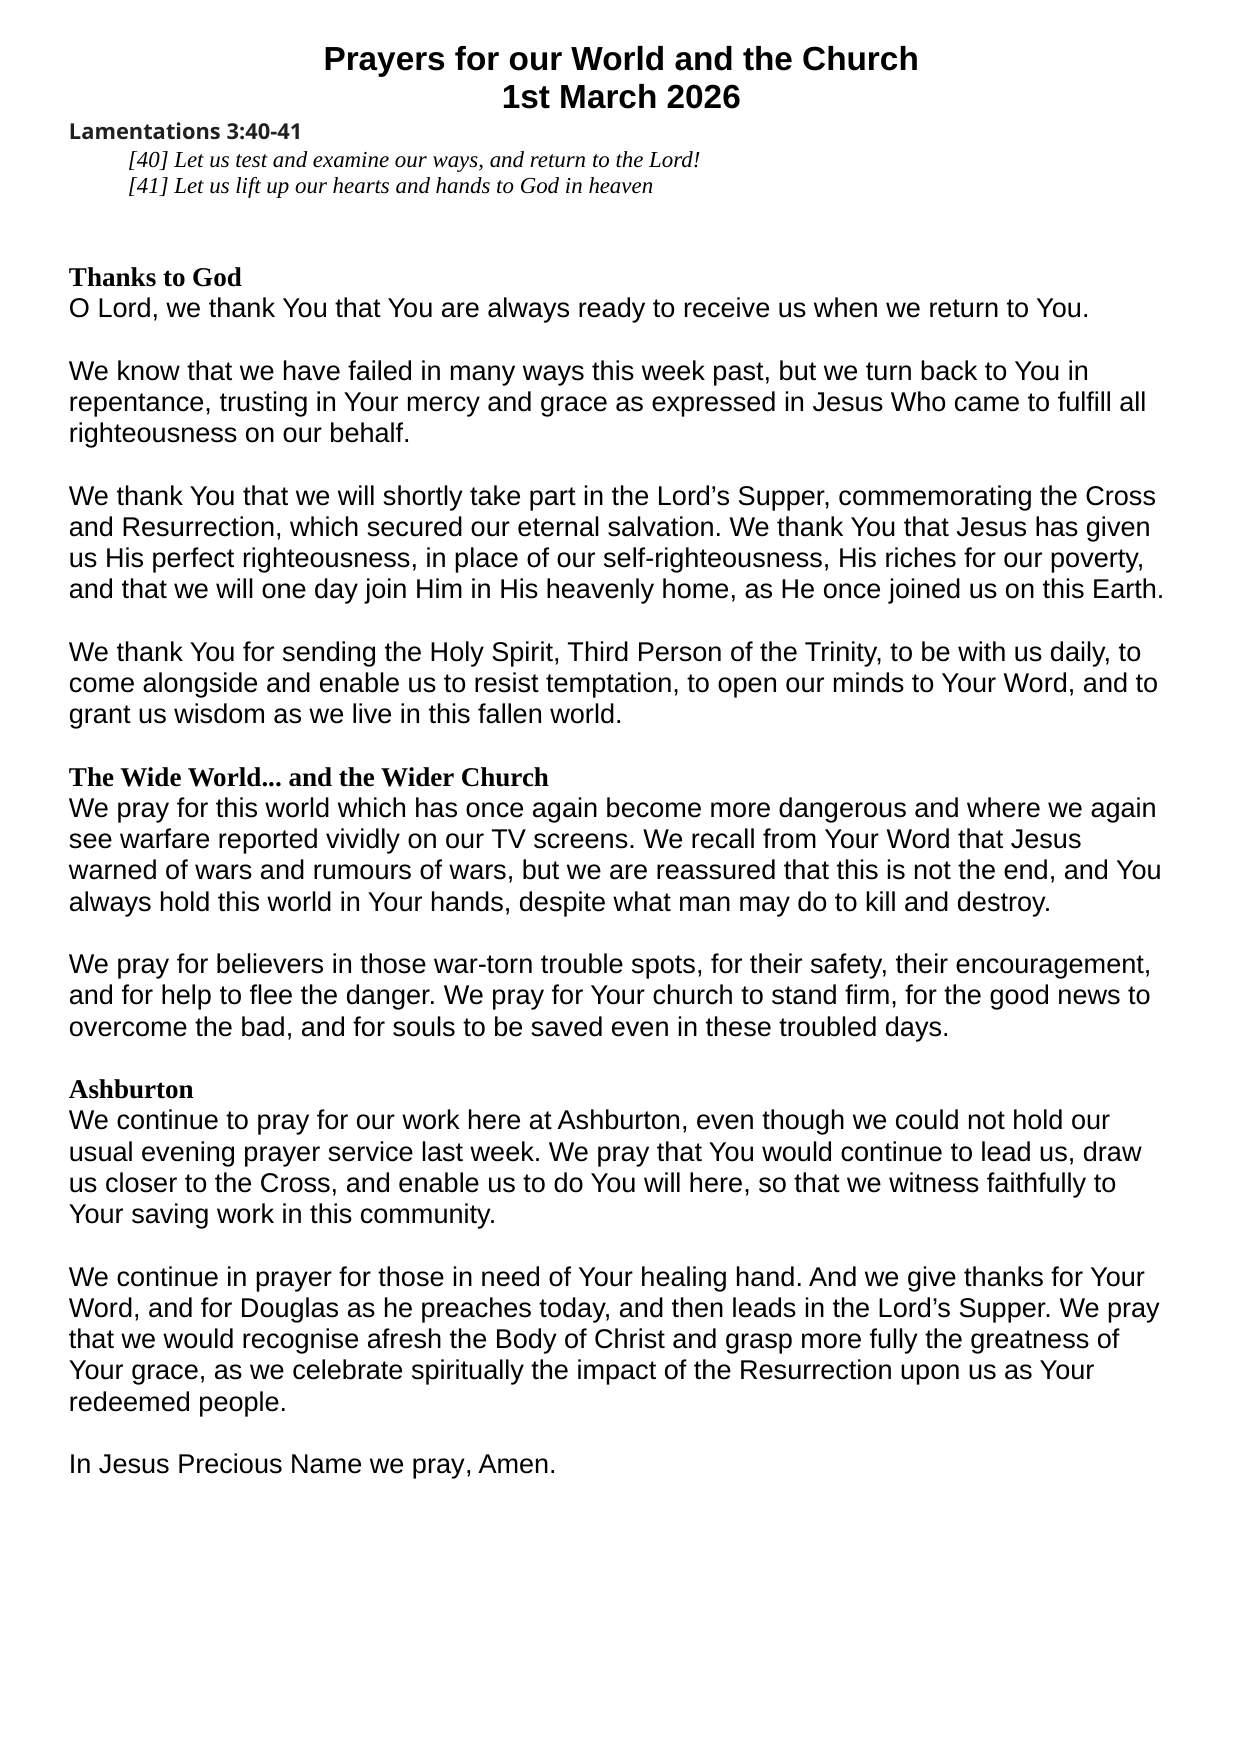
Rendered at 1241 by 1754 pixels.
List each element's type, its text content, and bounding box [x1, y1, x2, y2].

text We pray for believers in those war-torn trouble spots, for their safety, their encouragement, and for help to flee the danger. We pray for Your church to stand firm, for the good news to overcome the bad, and for souls to be saved even in these troubled days. [69, 948, 1173, 1042]
text We continue in prayer for those in need of Your healing hand. And we give thanks for Your Word, and for Douglas as he preaches today, and then leads in the Lord’s Supper. We pray that we would recognise afresh the Body of Christ and grasp more fully the greatness of Your grace, as we celebrate spiritually the impact of the Resurrection upon us as Your redeemed people. [69, 1261, 1173, 1417]
text [40] Let us test and examine our ways, and return to the Lord! [128, 146, 1173, 172]
text Prayers for our World and the Church [69, 39, 1173, 77]
text The Wide World... and the Wider Church [69, 761, 1173, 792]
text We know that we have failed in many ways this week past, but we turn back to You in repentance, trusting in Your mercy and grace as expressed in Jesus Who came to fulfill all righteousness on our behalf. [69, 354, 1173, 448]
text We thank You for sending the Holy Spirit, Third Person of the Trinity, to be with us daily, to come alongside and enable us to resist temptation, to open our minds to Your Word, and to grant us wisdom as we live in this fallen world. [69, 636, 1173, 729]
text In Jesus Precious Name we pray, Amen. [69, 1448, 1173, 1479]
text Thanks to God [69, 261, 1173, 292]
text Ashburton [69, 1073, 1173, 1104]
text [41] Let us lift up our hearts and hands to God in heaven [128, 172, 1173, 198]
text O Lord, we thank You that You are always ready to receive us when we return to You. [69, 292, 1173, 323]
text Lamentations 3:40-41 [69, 116, 1173, 146]
text 1st March 2026 [69, 77, 1173, 116]
text We thank You that we will shortly take part in the Lord’s Supper, commemorating the Cross and Resurrection, which secured our eternal salvation. We thank You that Jesus has given us His perfect righteousness, in place of our self-righteousness, His riches for our poverty, and that we will one day join Him in His heavenly home, as He once joined us on this Earth. [69, 479, 1173, 604]
text We pray for this world which has once again become more dangerous and where we again see warfare reported vividly on our TV screens. We recall from Your Word that Jesus warned of wars and rumours of wars, but we are reassured that this is not the end, and You always hold this world in Your hands, despite what man may do to kill and destroy. [69, 792, 1173, 917]
text We continue to pray for our work here at Ashburton, even though we could not hold our usual evening prayer service last week. We pray that You would continue to lead us, draw us closer to the Cross, and enable us to do You will here, so that we witness faithfully to Your saving work in this community. [69, 1104, 1173, 1229]
